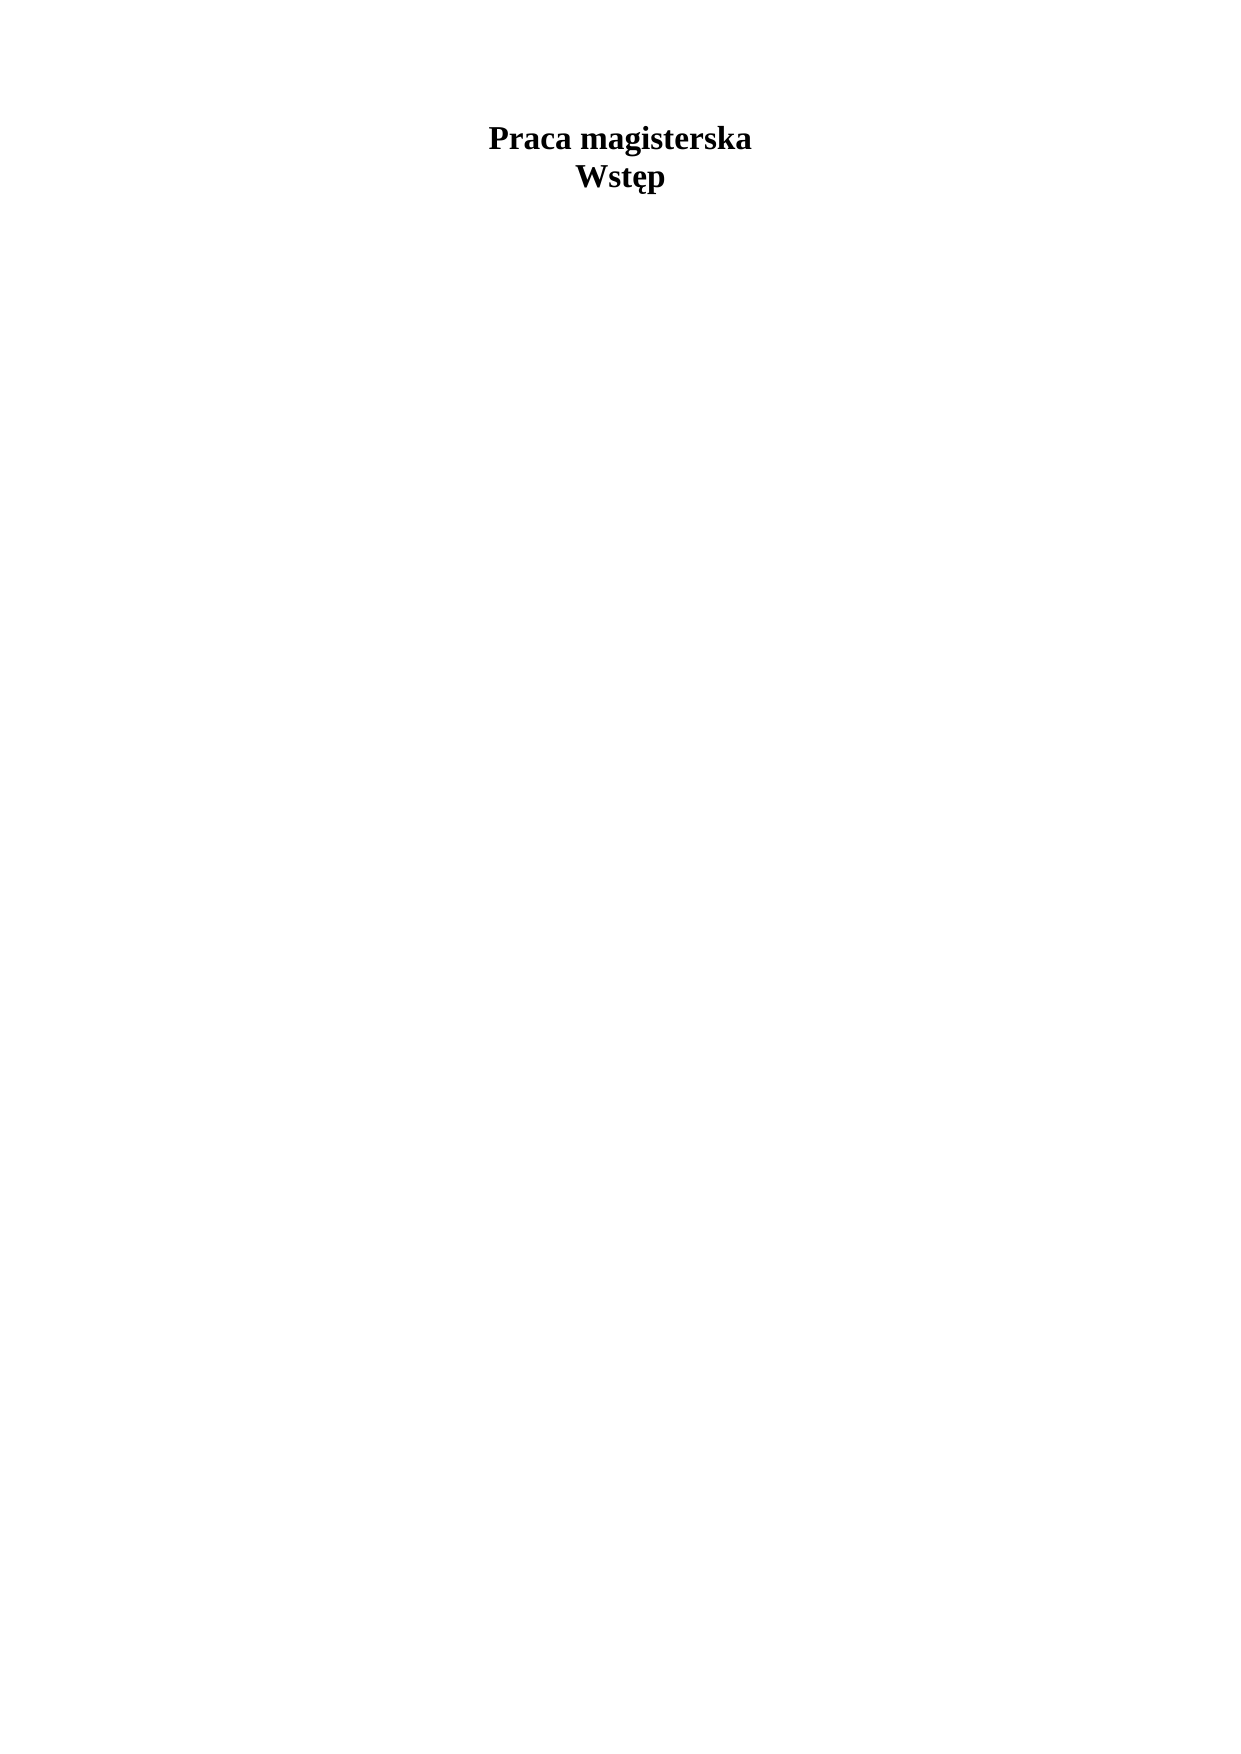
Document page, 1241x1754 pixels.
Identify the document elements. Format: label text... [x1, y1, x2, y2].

text Wstęp [118, 156, 1122, 195]
text Praca magisterska [118, 118, 1122, 156]
